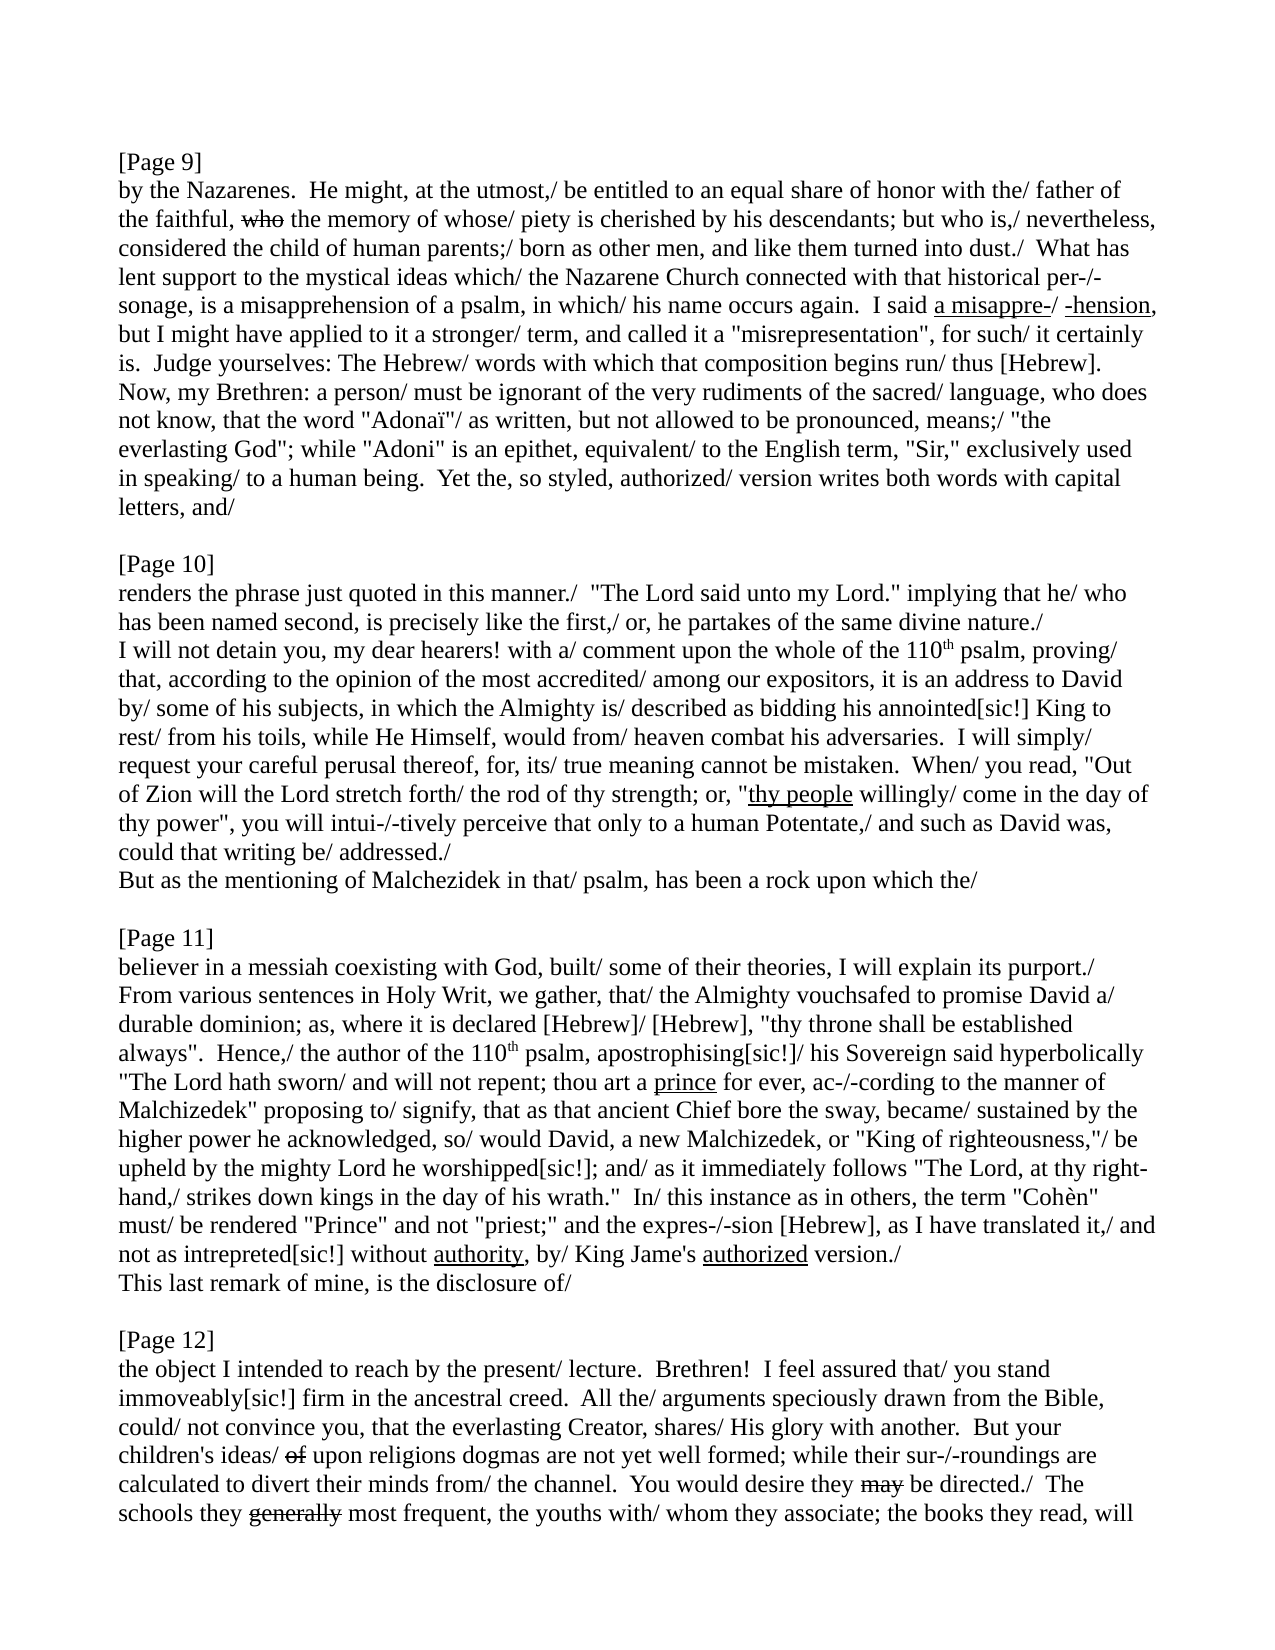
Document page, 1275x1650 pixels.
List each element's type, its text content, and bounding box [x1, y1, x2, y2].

text [Page 11] [118, 923, 1157, 952]
text [Page 12] [118, 1326, 1157, 1354]
text by the Nazarenes. He might, at the utmost,/ be entitled to an equal share of honor with the/ father of the faithful, who the memory of whose/ piety is cherished by his descendants; but who is,/ nevertheless, considered the child of human parents;/ born as other men, and like them turned into dust./ What has lent support to the mystical ideas which/ the Nazarene Church connected with that historical per-/-sonage, is a misapprehension of a psalm, in which/ his name occurs again. I said a misappre-/ -hension, but I might have applied to it a stronger/ term, and called it a "misrepresentation", for such/ it certainly is. Judge yourselves: The Hebrew/ words with which that composition begins run/ thus [Hebrew]. Now, my Brethren: a person/ must be ignorant of the very rudiments of the sacred/ language, who does not know, that the word "Adonaï"/ as written, but not allowed to be pronounced, means;/ "the everlasting God"; while "Adoni" is an epithet, equivalent/ to the English term, "Sir," exclusively used in speaking/ to a human being. Yet the, so styled, authorized/ version writes both words with capital letters, and/ [118, 176, 1157, 521]
text [Page 9] [118, 147, 1157, 176]
text renders the phrase just quoted in this manner./ "The Lord said unto my Lord." implying that he/ who has been named second, is precisely like the first,/ or, he partakes of the same divine nature./ [118, 578, 1157, 636]
text the object I intended to reach by the present/ lecture. Brethren! I feel assured that/ you stand immoveably[sic!] firm in the ancestral creed. All the/ arguments speciously drawn from the Bible, could/ not convince you, that the everlasting Creator, shares/ His glory with another. But your children's ideas/ of upon religions dogmas are not yet well formed; while their sur-/-roundings are calculated to divert their minds from/ the channel. You would desire they may be directed./ The schools they generally most frequent, the youths with/ whom they associate; the books they read, will [118, 1354, 1157, 1527]
text believer in a messiah coexisting with God, built/ some of their theories, I will explain its purport./ From various sentences in Holy Writ, we gather, that/ the Almighty vouchsafed to promise David a/ durable dominion; as, where it is declared [Hebrew]/ [Hebrew], "thy throne shall be established always". Hence,/ the author of the 110th psalm, apostrophising[sic!]/ his Sovereign said hyperbolically "The Lord hath sworn/ and will not repent; thou art a prince for ever, ac-/-cording to the manner of Malchizedek" proposing to/ signify, that as that ancient Chief bore the sway, became/ sustained by the higher power he acknowledged, so/ would David, a new Malchizedek, or "King of righteousness,"/ be upheld by the mighty Lord he worshipped[sic!]; and/ as it immediately follows "The Lord, at thy right-hand,/ strikes down kings in the day of his wrath." In/ this instance as in others, the term "Cohèn" must/ be rendered "Prince" and not "priest;" and the expres-/-sion [Hebrew], as I have translated it,/ and not as intrepreted[sic!] without authority, by/ King Jame's authorized version./ [118, 952, 1157, 1268]
text But as the mentioning of Malchezidek in that/ psalm, has been a rock upon which the/ [118, 866, 1157, 894]
text [Page 10] [118, 549, 1157, 578]
text I will not detain you, my dear hearers! with a/ comment upon the whole of the 110th psalm, proving/ that, according to the opinion of the most accredited/ among our expositors, it is an address to David by/ some of his subjects, in which the Almighty is/ described as bidding his annointed[sic!] King to rest/ from his toils, while He Himself, would from/ heaven combat his adversaries. I will simply/ request your careful perusal thereof, for, its/ true meaning cannot be mistaken. When/ you read, "Out of Zion will the Lord stretch forth/ the rod of thy strength; or, "thy people willingly/ come in the day of thy power", you will intui-/-tively perceive that only to a human Potentate,/ and such as David was, could that writing be/ addressed./ [118, 636, 1157, 866]
text This last remark of mine, is the disclosure of/ [118, 1268, 1157, 1297]
